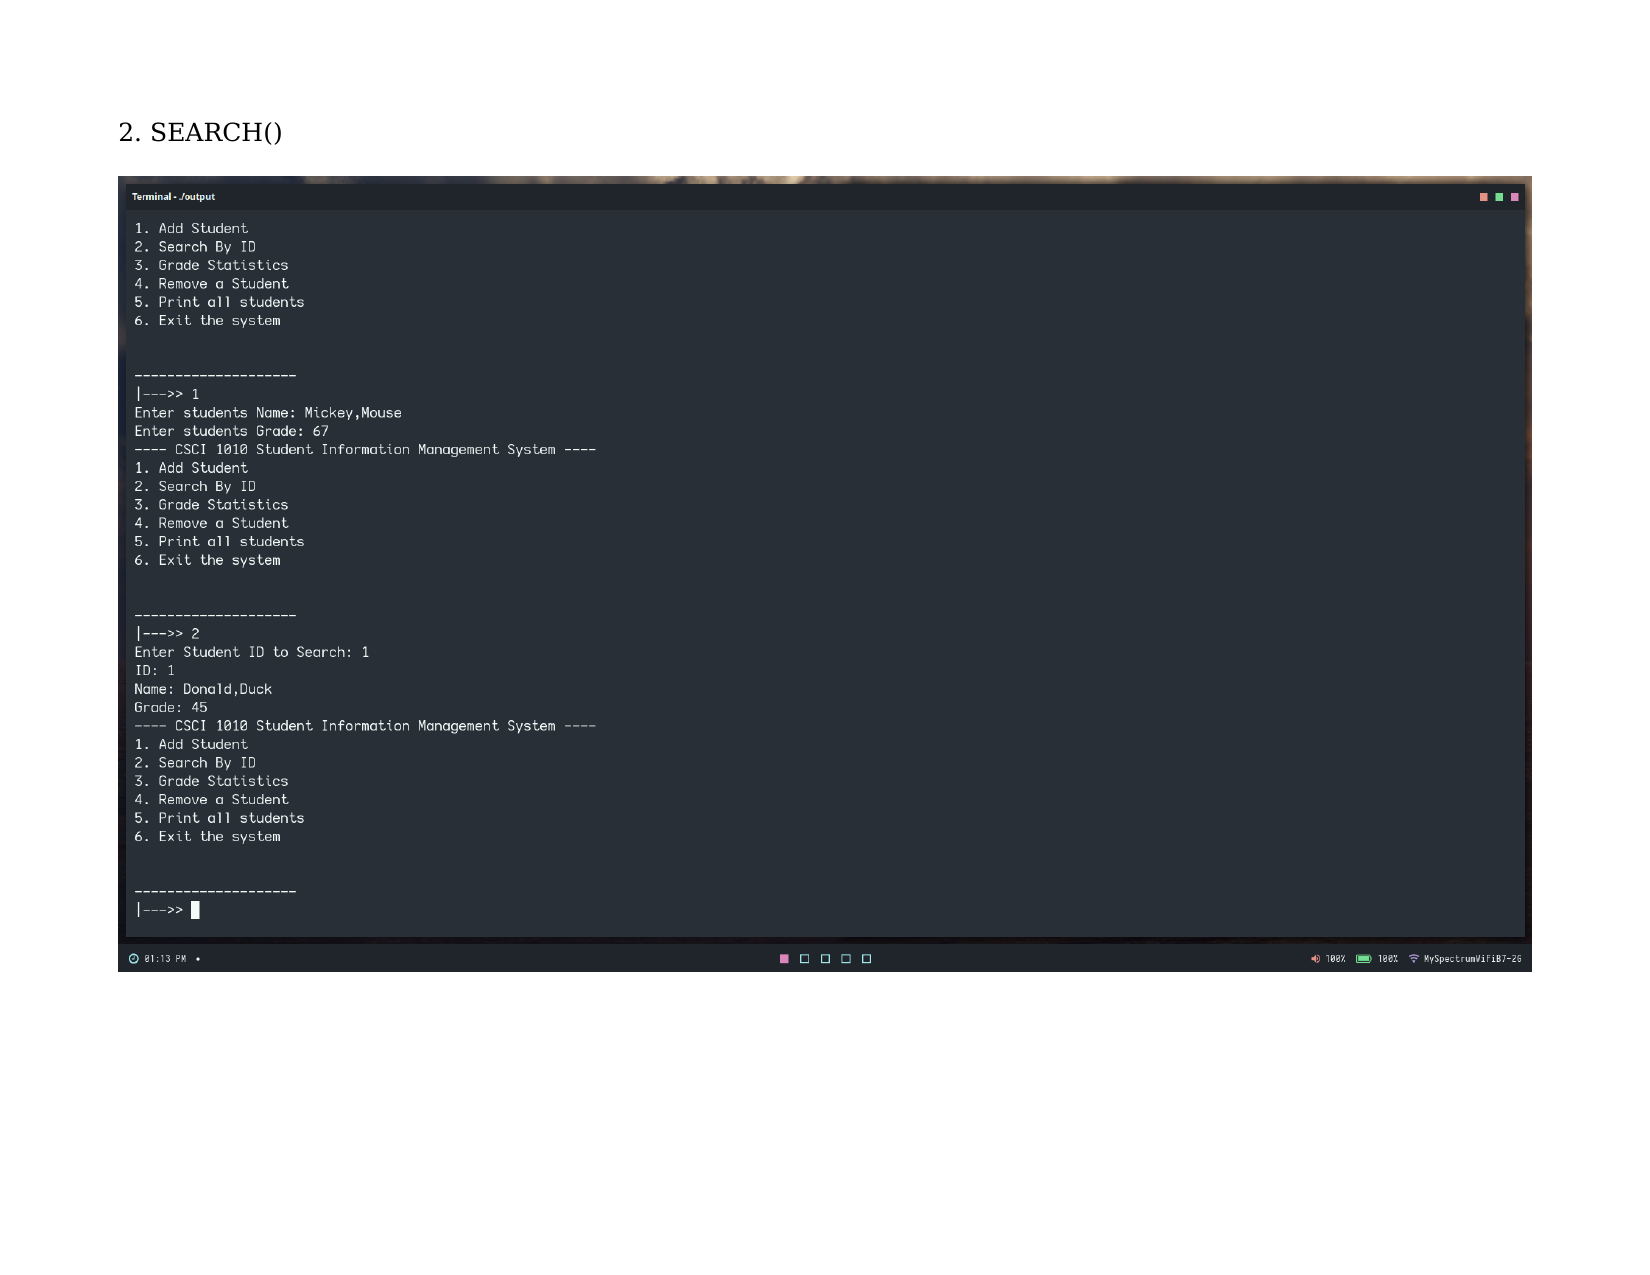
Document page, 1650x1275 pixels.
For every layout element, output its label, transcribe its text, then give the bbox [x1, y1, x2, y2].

picture [118, 176, 1532, 972]
text 2. SEARCH() [118, 118, 1532, 147]
